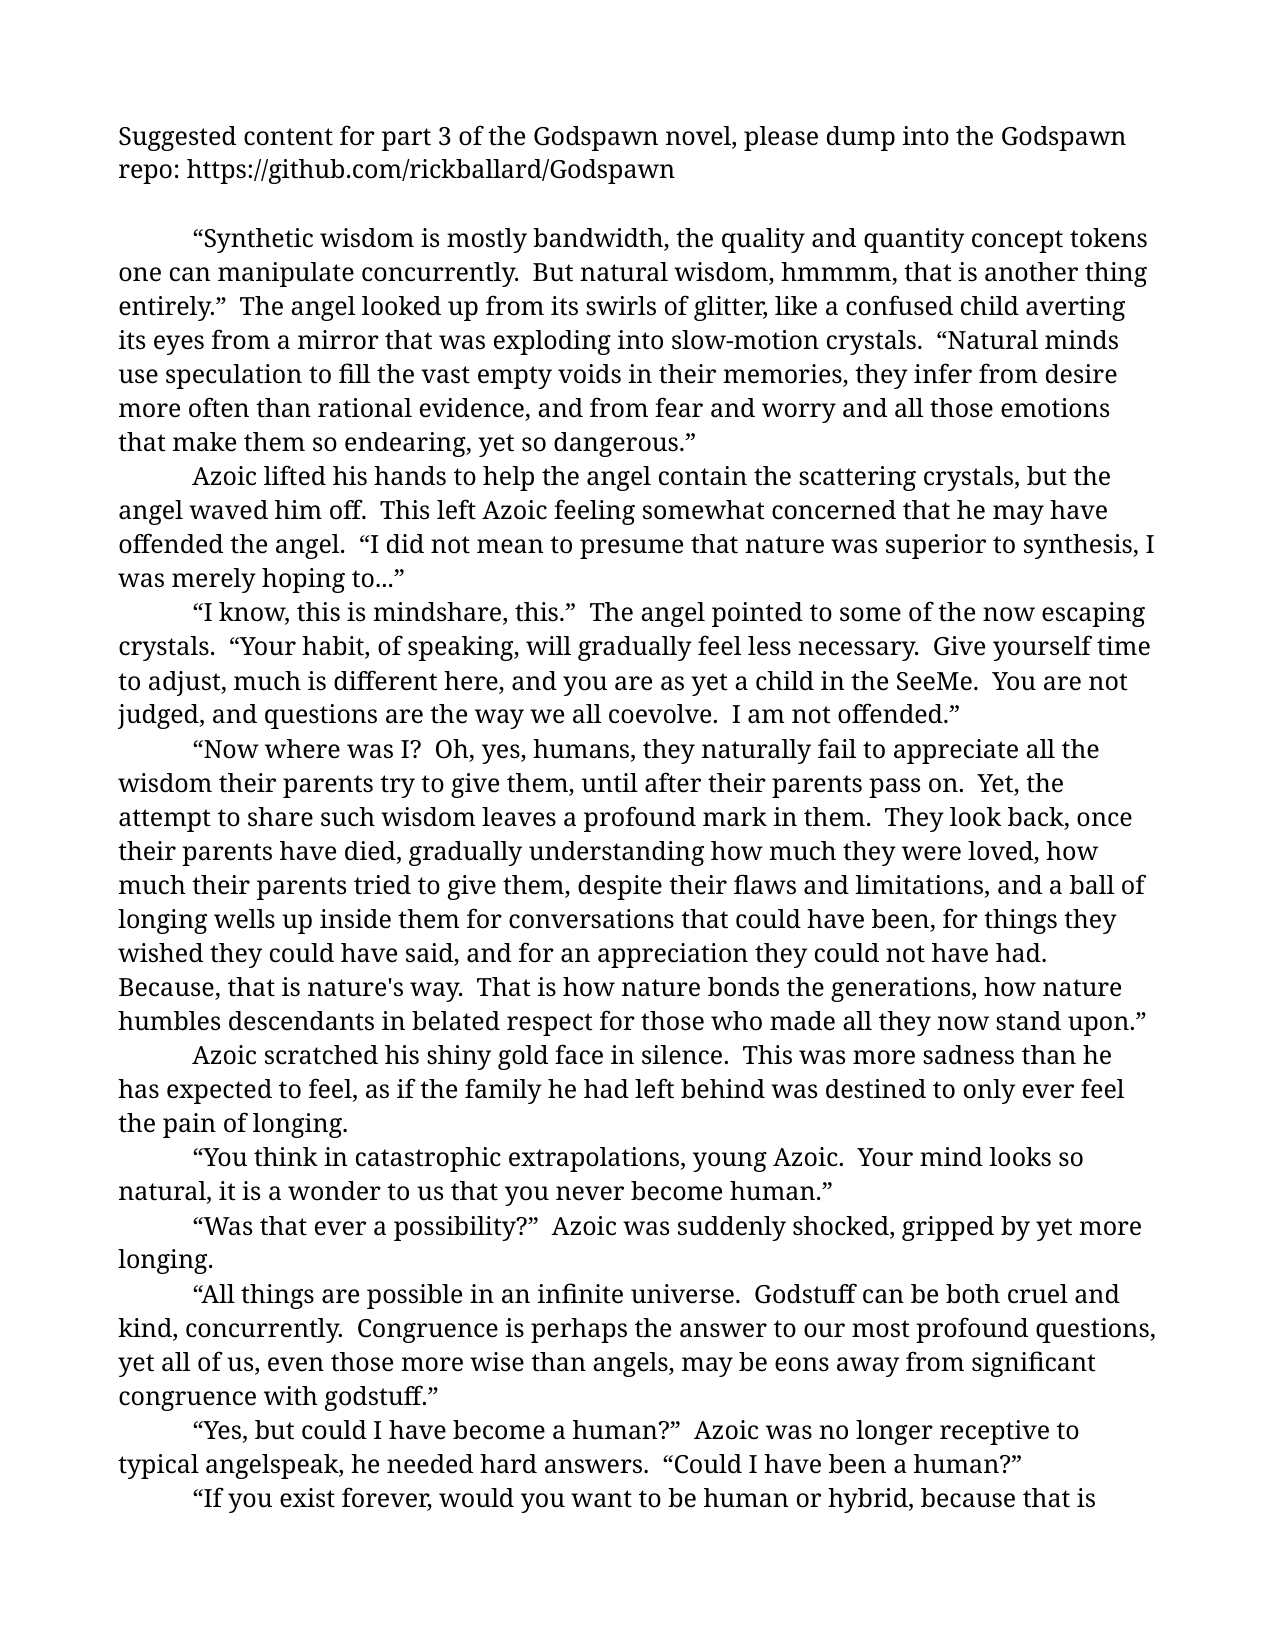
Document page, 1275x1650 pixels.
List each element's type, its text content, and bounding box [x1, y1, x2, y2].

text “All things are possible in an infinite universe. Godstuff can be both cruel and kind, concurrently. Congruence is perhaps the answer to our most profound questions, yet all of us, even those more wise than angels, may be eons away from significant congruence with godstuff.” [118, 1276, 1157, 1412]
text “Now where was I? Oh, yes, humans, they naturally fail to appreciate all the wisdom their parents try to give them, until after their parents pass on. Yet, the attempt to share such wisdom leaves a profound mark in them. They look back, once their parents have died, gradually understanding how much they were loved, how much their parents tried to give them, despite their flaws and limitations, and a ball of longing wells up inside them for conversations that could have been, for things they wished they could have said, and for an appreciation they could not have had. Because, that is nature's way. That is how nature bonds the generations, how nature humbles descendants in belated respect for those who made all they now stand upon.” [118, 731, 1157, 1038]
text Azoic scratched his shiny gold face in silence. This was more sadness than he has expected to feel, as if the family he had left behind was destined to only ever feel the pain of longing. [118, 1038, 1157, 1140]
text “Yes, but could I have become a human?” Azoic was no longer receptive to typical angelspeak, he needed hard answers. “Could I have been a human?” [118, 1412, 1157, 1481]
text “I know, this is mindshare, this.” The angel pointed to some of the now escaping crystals. “Your habit, of speaking, will gradually feel less necessary. Give yourself time to adjust, much is different here, and you are as yet a child in the SeeMe. You are not judged, and questions are the way we all coevolve. I am not offended.” [118, 595, 1157, 731]
text “Was that ever a possibility?” Azoic was suddenly shocked, gripped by yet more longing. [118, 1208, 1157, 1276]
text “If you exist forever, would you want to be human or hybrid, because that is [118, 1481, 1157, 1515]
text “Synthetic wisdom is mostly bandwidth, the quality and quantity concept tokens one can manipulate concurrently. But natural wisdom, hmmmm, that is another thing entirely.” The angel looked up from its swirls of glitter, like a confused child averting its eyes from a mirror that was exploding into slow-motion crystals. “Natural minds use speculation to fill the vast empty voids in their memories, they infer from desire more often than rational evidence, and from fear and worry and all those emotions that make them so endearing, yet so dangerous.” [118, 220, 1157, 459]
text Suggested content for part 3 of the Godspawn novel, please dump into the Godspawn repo: https://github.com/rickballard/Godspawn [118, 118, 1157, 186]
text Azoic lifted his hands to help the angel contain the scattering crystals, but the angel waved him off. This left Azoic feeling somewhat concerned that he may have offended the angel. “I did not mean to presume that nature was superior to synthesis, I was merely hoping to...” [118, 459, 1157, 595]
text “You think in catastrophic extrapolations, young Azoic. Your mind looks so natural, it is a wonder to us that you never become human.” [118, 1140, 1157, 1208]
